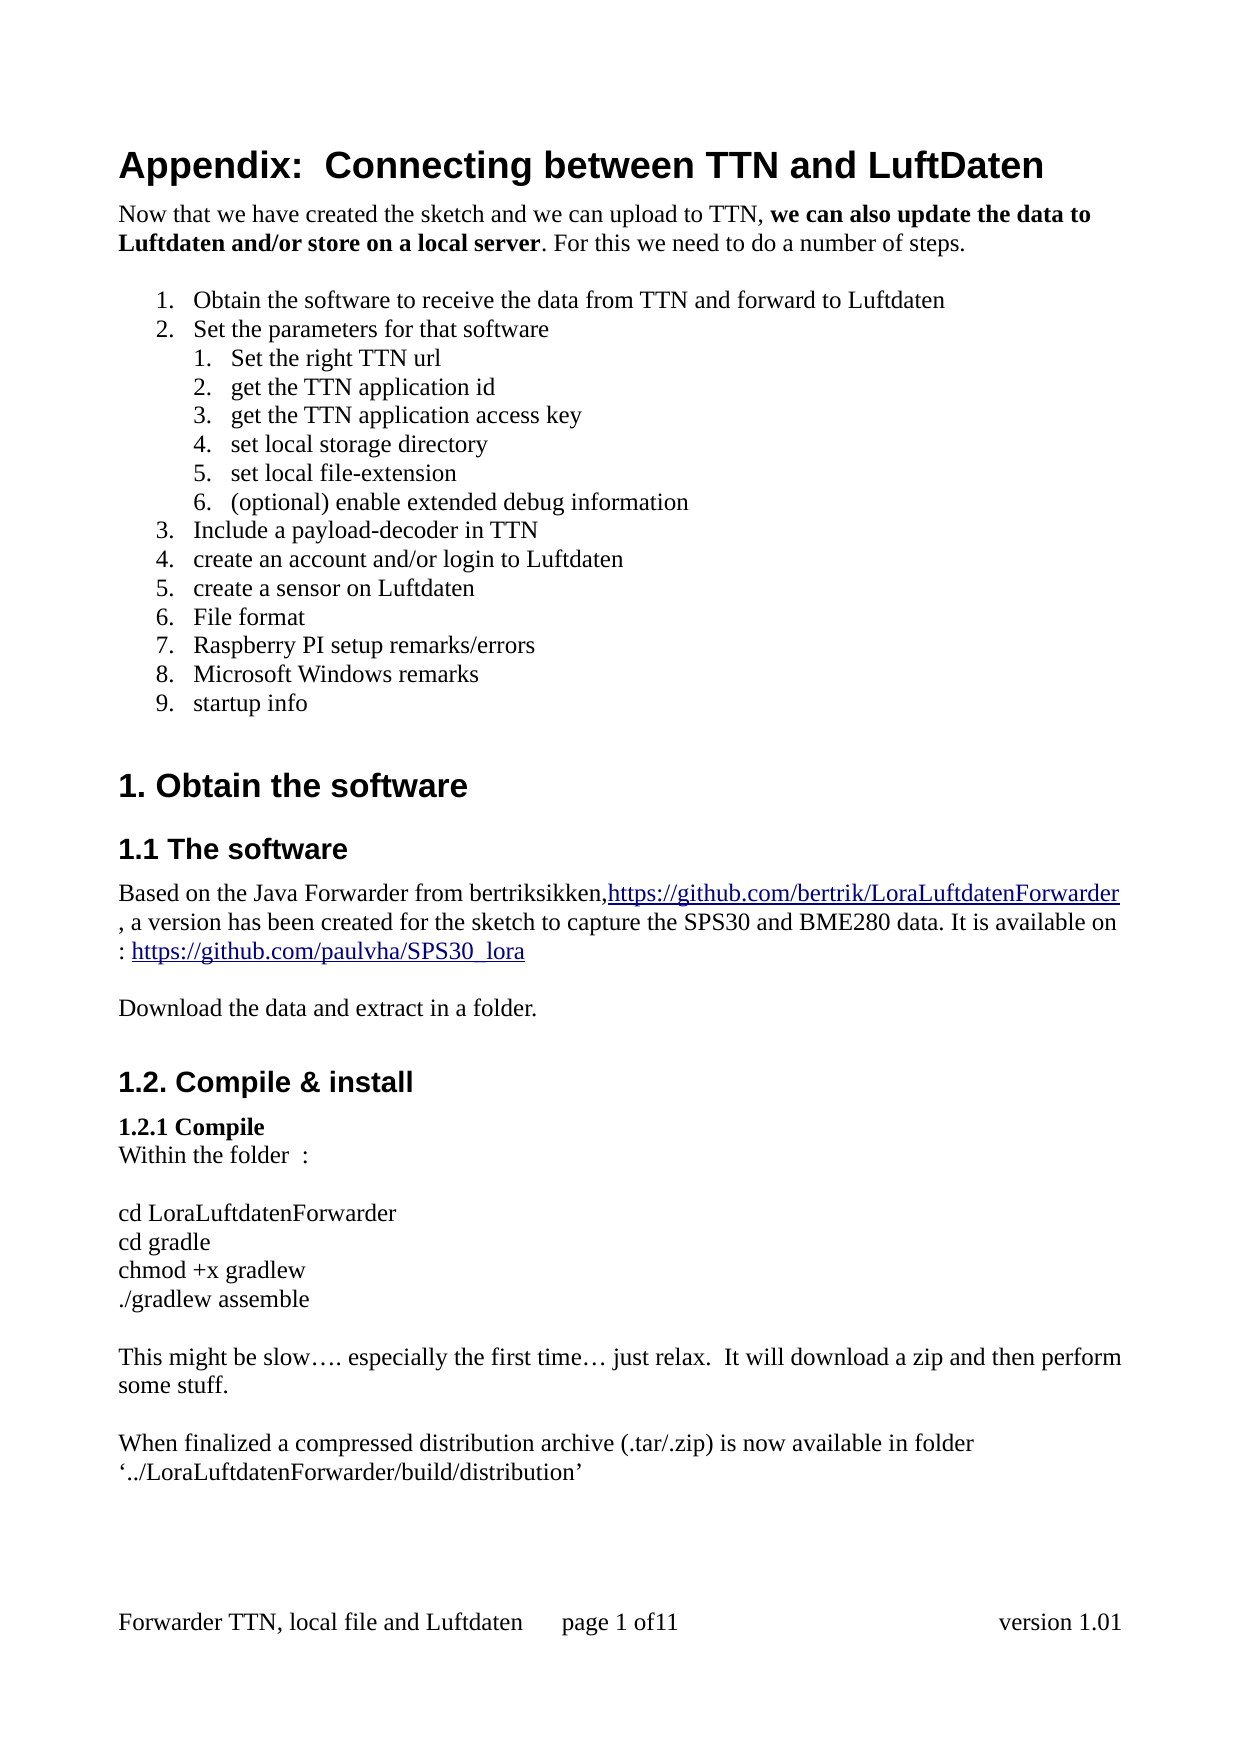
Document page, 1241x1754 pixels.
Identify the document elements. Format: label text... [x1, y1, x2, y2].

text Based on the Java Forwarder from bertriksikken,https://github.com/bertrik/LoraLuftdatenForwarder [118, 878, 1122, 907]
list File format [156, 602, 1122, 631]
text Now that we have created the sketch and we can upload to TTN, we can also update the data to Luftdaten and/or store on a local server. For this we need to do a number of steps. [118, 199, 1122, 257]
text chmod +x gradlew [118, 1255, 1122, 1284]
text cd gradle [118, 1227, 1122, 1255]
list get the TTN application access key [193, 401, 1122, 429]
text ./gradlew assemble [118, 1284, 1122, 1313]
subtitle 1. Obtain the software [118, 766, 1122, 805]
list create an account and/or login to Luftdaten [156, 544, 1122, 573]
list set local file-extension [193, 458, 1122, 487]
subtitle Appendix: Connecting between TTN and LuftDaten [118, 143, 1122, 187]
list Include a payload-decoder in TTN [156, 516, 1122, 544]
text 1.2.1 Compile [118, 1112, 1122, 1140]
text When finalized a compressed distribution archive (.tar/.zip) is now available in folder ‘../LoraLuftdatenForwarder/build/distribution’ [118, 1428, 1122, 1485]
list Obtain the software to receive the data from TTN and forward to Luftdaten [156, 286, 1122, 314]
subtitle 1.2. Compile & install [118, 1065, 1122, 1099]
text , a version has been created for the sketch to capture the SPS30 and BME280 data. It is available on : https://github.com/paulvha/SPS30_lora [118, 907, 1122, 964]
list create a sensor on Luftdaten [156, 573, 1122, 602]
text Download the data and extract in a folder. [118, 993, 1122, 1022]
subtitle 1.1 The software [118, 832, 1122, 866]
list set local storage directory [193, 429, 1122, 458]
text This might be slow…. especially the first time… just relax. It will download a zip and then perform some stuff. [118, 1342, 1122, 1399]
text Within the folder : [118, 1140, 1122, 1169]
list (optional) enable extended debug information [193, 487, 1122, 516]
text cd LoraLuftdatenForwarder [118, 1198, 1122, 1227]
list Raspberry PI setup remarks/errors [156, 631, 1122, 659]
list Set the right TTN url [193, 343, 1122, 372]
list Set the parameters for that software [156, 314, 1122, 343]
list startup info [156, 688, 1122, 717]
list Microsoft Windows remarks [156, 659, 1122, 688]
list get the TTN application id [193, 372, 1122, 401]
